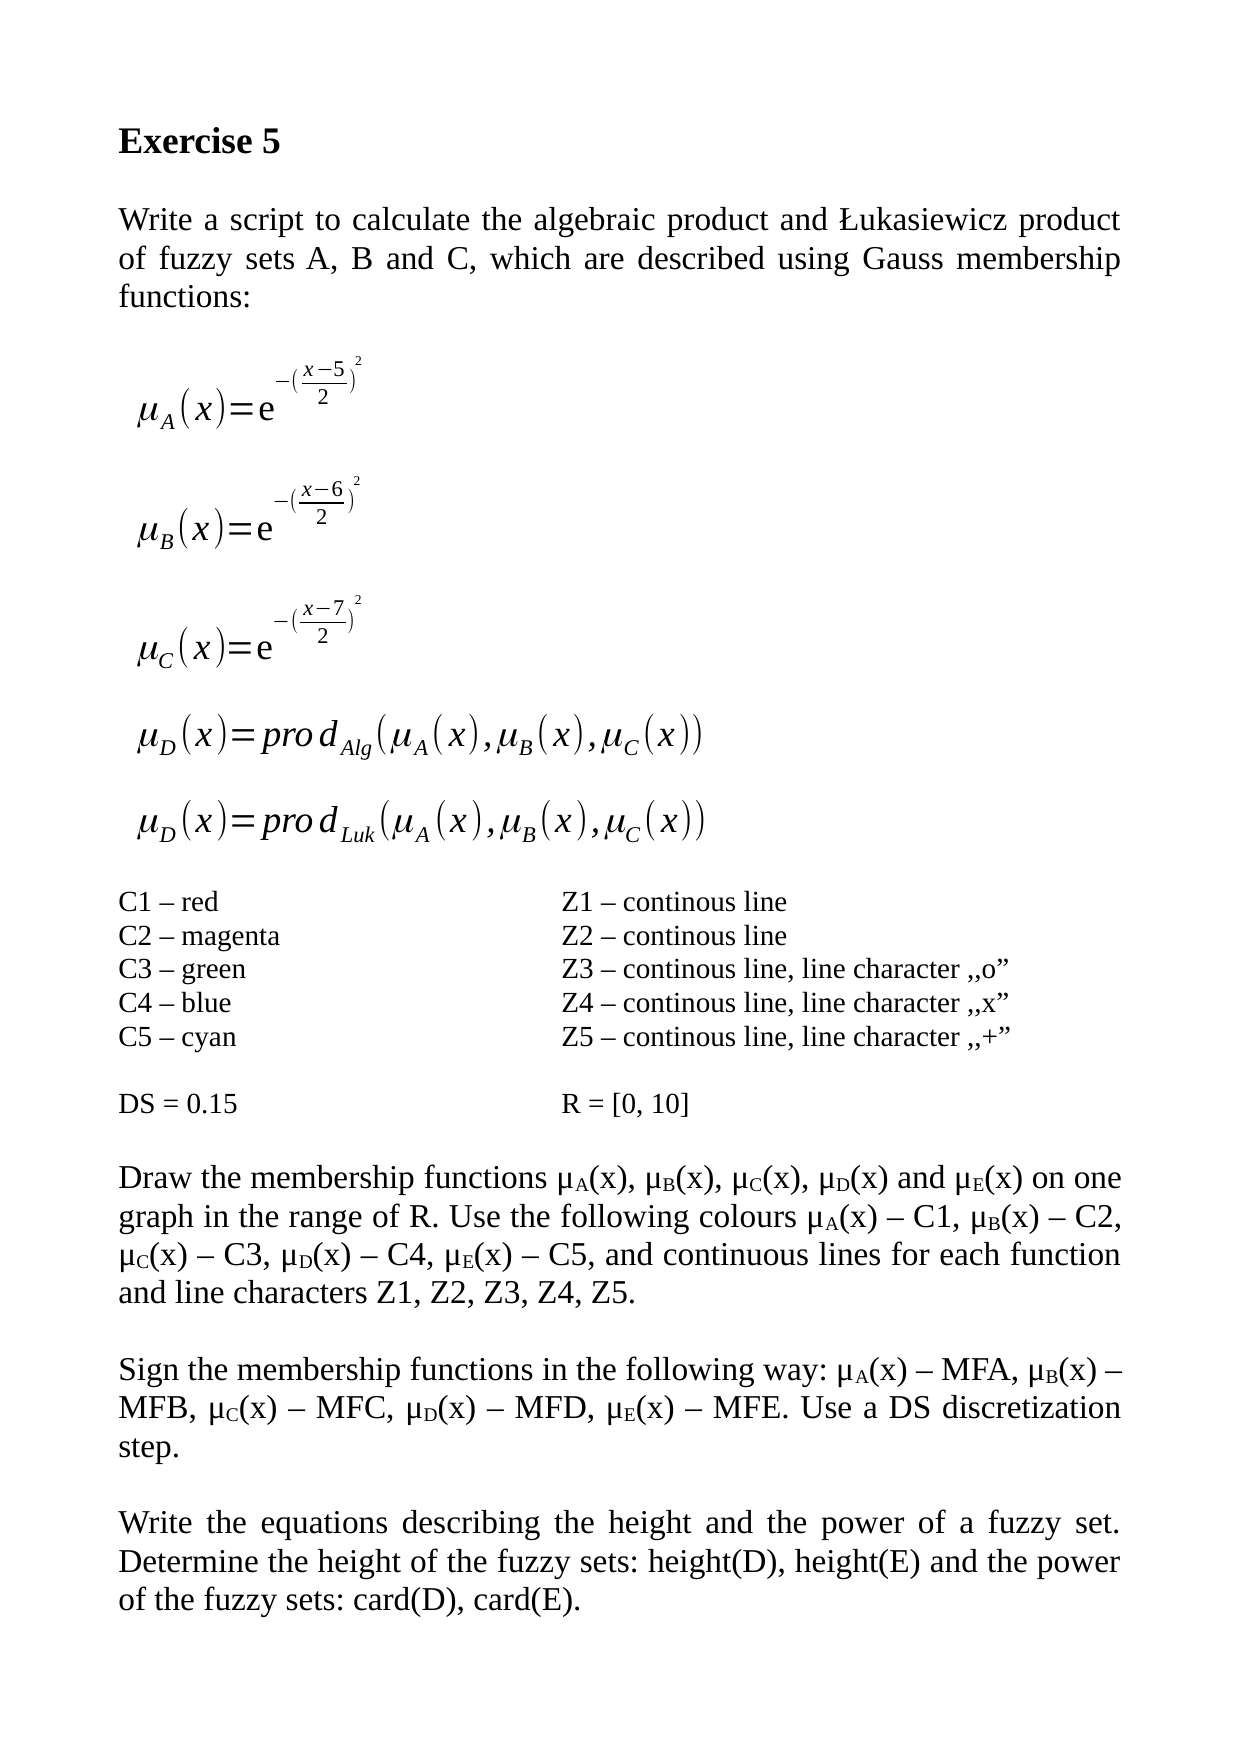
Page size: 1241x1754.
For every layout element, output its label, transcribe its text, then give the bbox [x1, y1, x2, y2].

text C3 – green Z3 – continous line, line character ,,o” [118, 952, 1122, 985]
text C5 – cyan Z5 – continous line, line character ,,+” [118, 1019, 1122, 1052]
text C2 – magenta Z2 – continous line [118, 918, 1122, 952]
text Sign the membership functions in the following way: μA(x) – MFA, μB(x) – MFB, μC(x) – MFC, μD(x) – MFD, μE(x) – MFE. Use a DS discretization step. [118, 1349, 1122, 1464]
text Exercise 5 [118, 118, 1122, 161]
text Draw the membership functions μA(x), μB(x), μC(x), μD(x) and μE(x) on one graph in the range of R. Use the following colours μA(x) – C1, μB(x) – C2, μC(x) – C3, μD(x) – C4, μE(x) – C5, and continuous lines for each function and line characters Z1, Z2, Z3, Z4, Z5. [118, 1158, 1122, 1311]
text C4 – blue Z4 – continous line, line character ,,x” [118, 985, 1122, 1019]
text Write a script to calculate the algebraic product and Łukasiewicz product of fuzzy sets A, B and C, which are described using Gauss membership functions: [118, 199, 1122, 314]
text C1 – red Z1 – continous line [118, 884, 1122, 918]
text Write the equations describing the height and the power of a fuzzy set. Determine the height of the fuzzy sets: height(D), height(E) and the power of the fuzzy sets: card(D), card(E). [118, 1503, 1122, 1618]
text DS = 0.15 R = [0, 10] [118, 1086, 1122, 1119]
